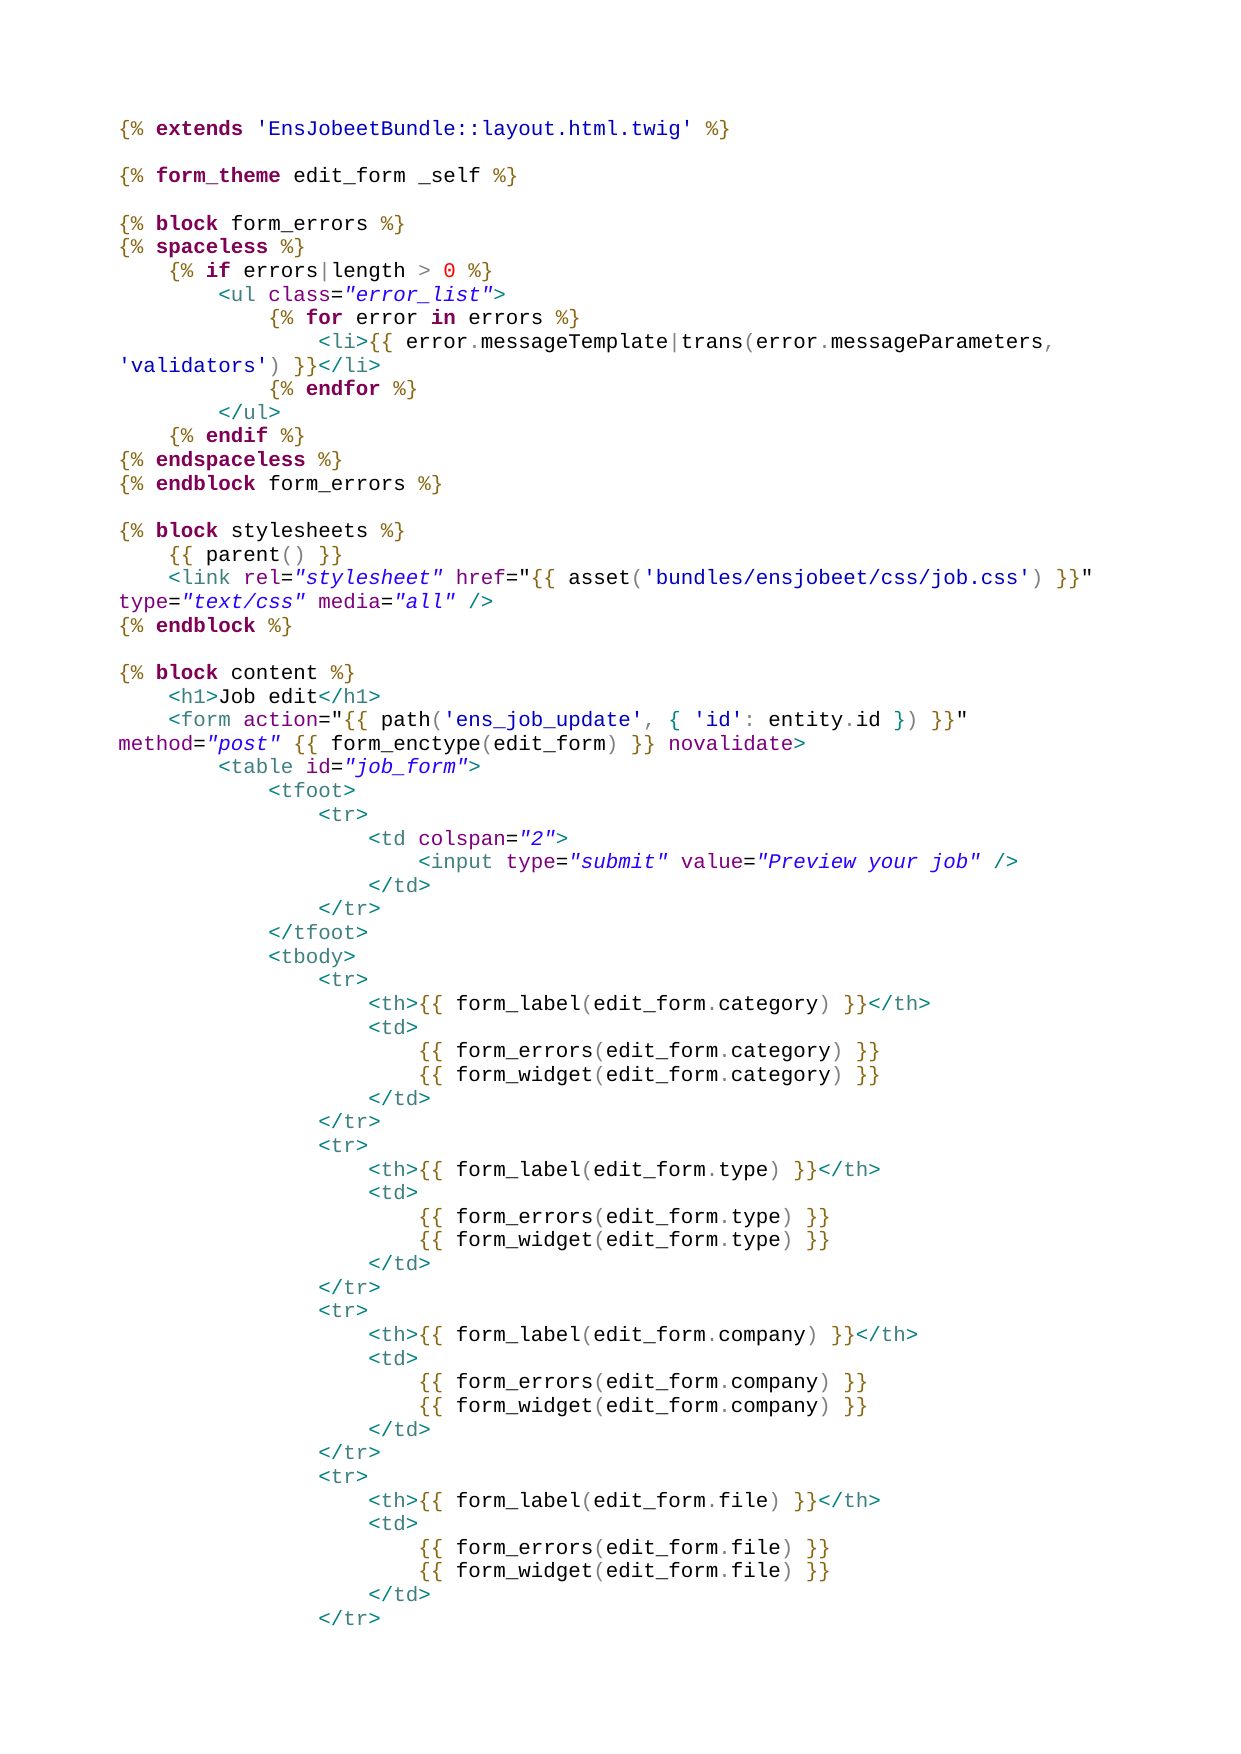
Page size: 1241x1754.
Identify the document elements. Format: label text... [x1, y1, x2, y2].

text <th>{{ form_label(edit_form.file) }}</th> [118, 1489, 1122, 1513]
text <tr> [118, 1135, 1122, 1158]
text </ul> [118, 402, 1122, 426]
text {{ form_widget(edit_form.file) }} [118, 1561, 1122, 1584]
text <td> [118, 1017, 1122, 1040]
text </tfoot> [118, 922, 1122, 946]
text <ul class="error_list"> [118, 284, 1122, 307]
text {{ form_errors(edit_form.company) }} [118, 1371, 1122, 1395]
text {% endfor %} [118, 378, 1122, 402]
text <input type="submit" value="Preview your job" /> [118, 851, 1122, 875]
text </tr> [118, 1442, 1122, 1466]
text {% block content %} [118, 662, 1122, 686]
text </td> [118, 1584, 1122, 1608]
text <tfoot> [118, 780, 1122, 804]
text {% endblock %} [118, 615, 1122, 638]
text </td> [118, 1088, 1122, 1111]
text <td> [118, 1182, 1122, 1206]
text {% if errors|length > 0 %} [118, 260, 1122, 284]
text </tr> [118, 1111, 1122, 1135]
text </tr> [118, 1277, 1122, 1300]
text {{ form_errors(edit_form.type) }} [118, 1206, 1122, 1229]
text </td> [118, 1419, 1122, 1442]
text </td> [118, 875, 1122, 898]
text <td> [118, 1513, 1122, 1537]
text <h1>Job edit</h1> [118, 686, 1122, 709]
text <th>{{ form_label(edit_form.company) }}</th> [118, 1324, 1122, 1348]
text <link rel="stylesheet" href="{{ asset('bundles/ensjobeet/css/job.css') }}" type="text/css" media="all" /> [118, 567, 1122, 615]
text <td colspan="2"> [118, 827, 1122, 851]
text {{ form_widget(edit_form.company) }} [118, 1395, 1122, 1419]
text {% extends 'EnsJobeetBundle::layout.html.twig' %} [118, 118, 1122, 142]
text <th>{{ form_label(edit_form.category) }}</th> [118, 993, 1122, 1017]
text {% for error in errors %} [118, 307, 1122, 331]
text {{ parent() }} [118, 544, 1122, 567]
text {% form_theme edit_form _self %} [118, 165, 1122, 189]
text {% endblock form_errors %} [118, 473, 1122, 496]
text <li>{{ error.messageTemplate|trans(error.messageParameters, 'validators') }}</li> [118, 331, 1122, 378]
text </tr> [118, 1608, 1122, 1631]
text <tr> [118, 969, 1122, 993]
text </tr> [118, 898, 1122, 922]
text {{ form_errors(edit_form.category) }} [118, 1040, 1122, 1064]
text <tr> [118, 804, 1122, 827]
text <table id="job_form"> [118, 757, 1122, 780]
text {% block stylesheets %} [118, 520, 1122, 544]
text <tr> [118, 1466, 1122, 1489]
text {% spaceless %} [118, 236, 1122, 260]
text <tbody> [118, 946, 1122, 969]
text {{ form_errors(edit_form.file) }} [118, 1537, 1122, 1561]
text {% block form_errors %} [118, 213, 1122, 236]
text {{ form_widget(edit_form.category) }} [118, 1064, 1122, 1088]
text </td> [118, 1253, 1122, 1277]
text {% endspaceless %} [118, 449, 1122, 473]
text {{ form_widget(edit_form.type) }} [118, 1229, 1122, 1253]
text <th>{{ form_label(edit_form.type) }}</th> [118, 1158, 1122, 1182]
text <tr> [118, 1300, 1122, 1324]
text <form action="{{ path('ens_job_update', { 'id': entity.id }) }}" method="post" {{ form_enctype(edit_form) }} novalidate> [118, 709, 1122, 757]
text {% endif %} [118, 426, 1122, 449]
text <td> [118, 1348, 1122, 1371]
